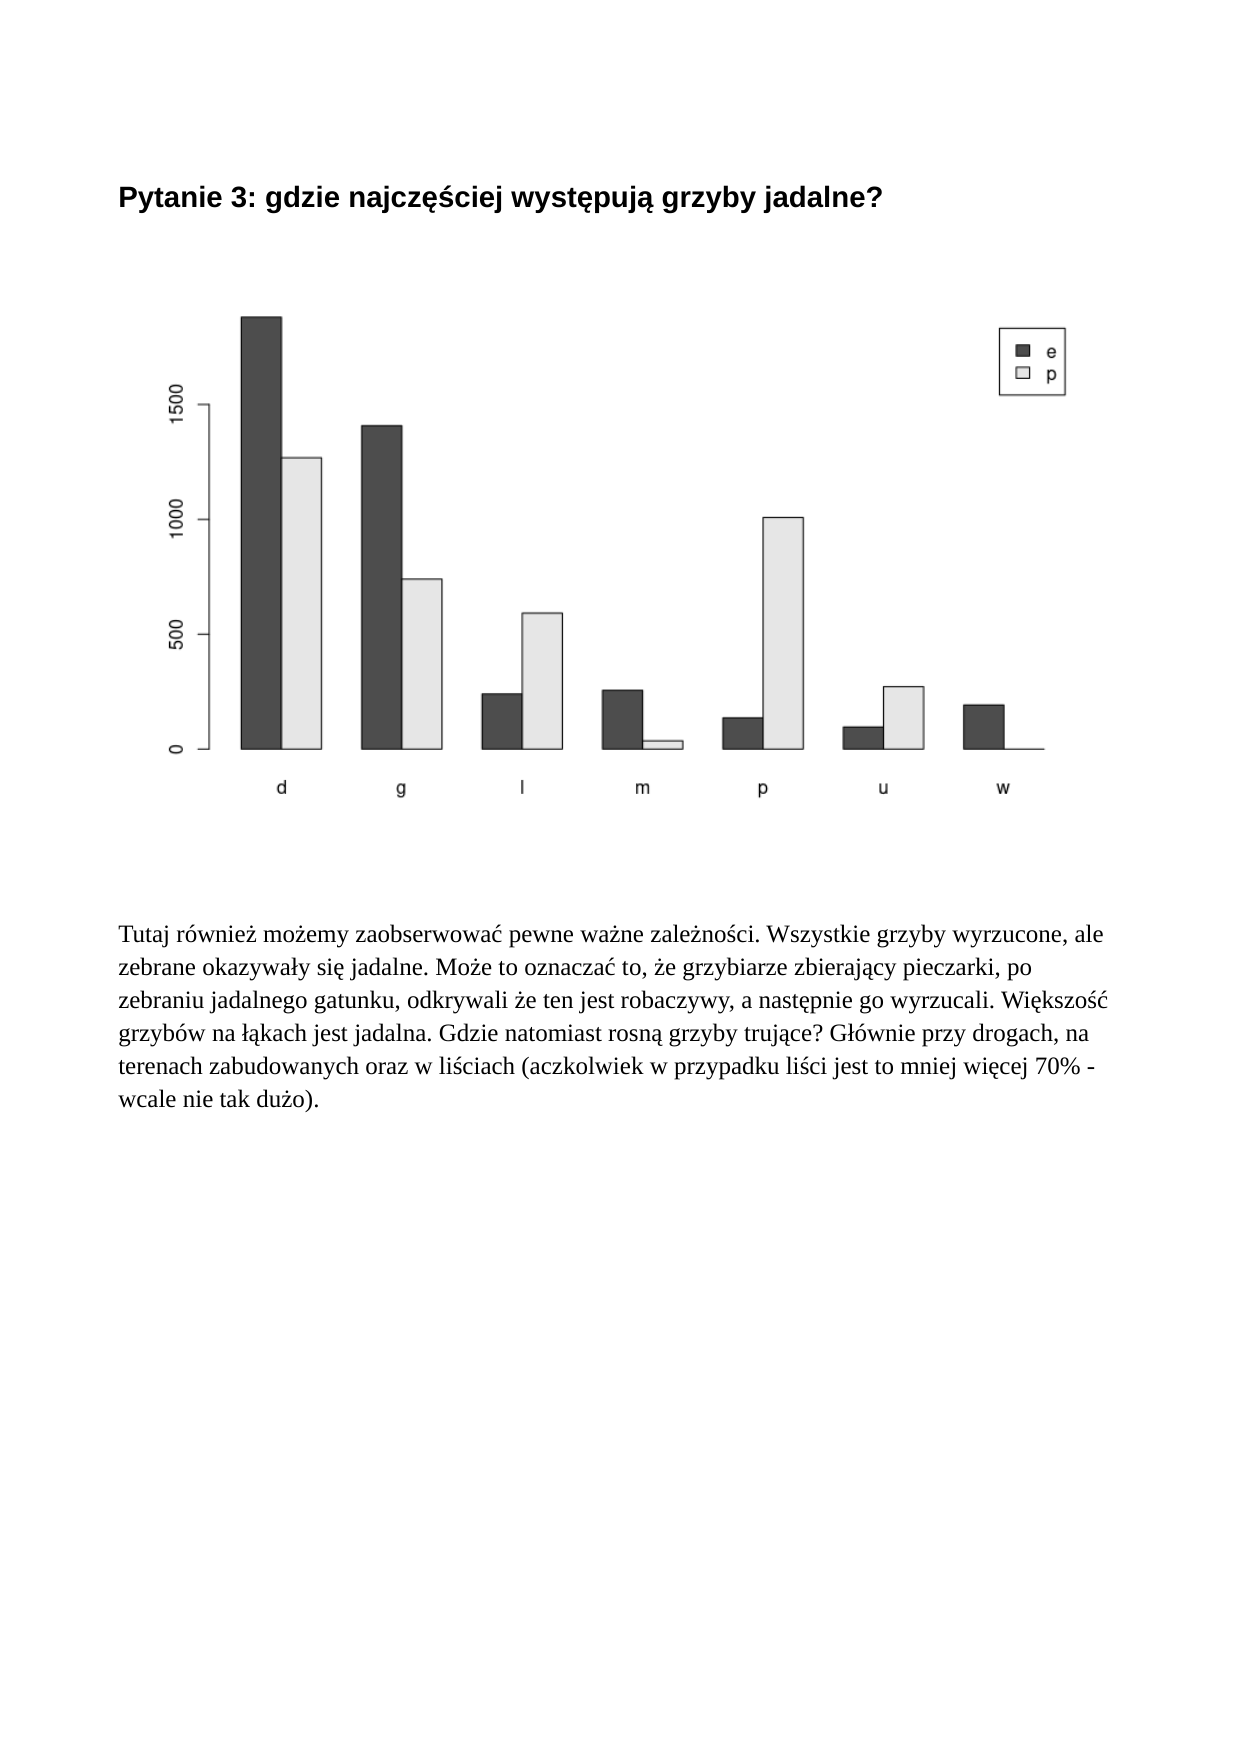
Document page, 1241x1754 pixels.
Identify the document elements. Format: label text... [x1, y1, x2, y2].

picture [118, 226, 1123, 867]
subtitle Pytanie 3: gdzie najczęściej występują grzyby jadalne? [118, 180, 1122, 214]
text Tutaj również możemy zaobserwować pewne ważne zależności. Wszystkie grzyby wyrzucone, ale zebrane okazywały się jadalne. Może to oznaczać to, że grzybiarze zbierający pieczarki, po zebraniu jadalnego gatunku, odkrywali że ten jest robaczywy, a następnie go wyrzucali. Większość grzybów na łąkach jest jadalna. Gdzie natomiast rosną grzyby trujące? Głównie przy drogach, na terenach zabudowanych oraz w liściach (aczkolwiek w przypadku liści jest to mniej więcej 70% - wcale nie tak dużo). [118, 919, 1122, 1113]
